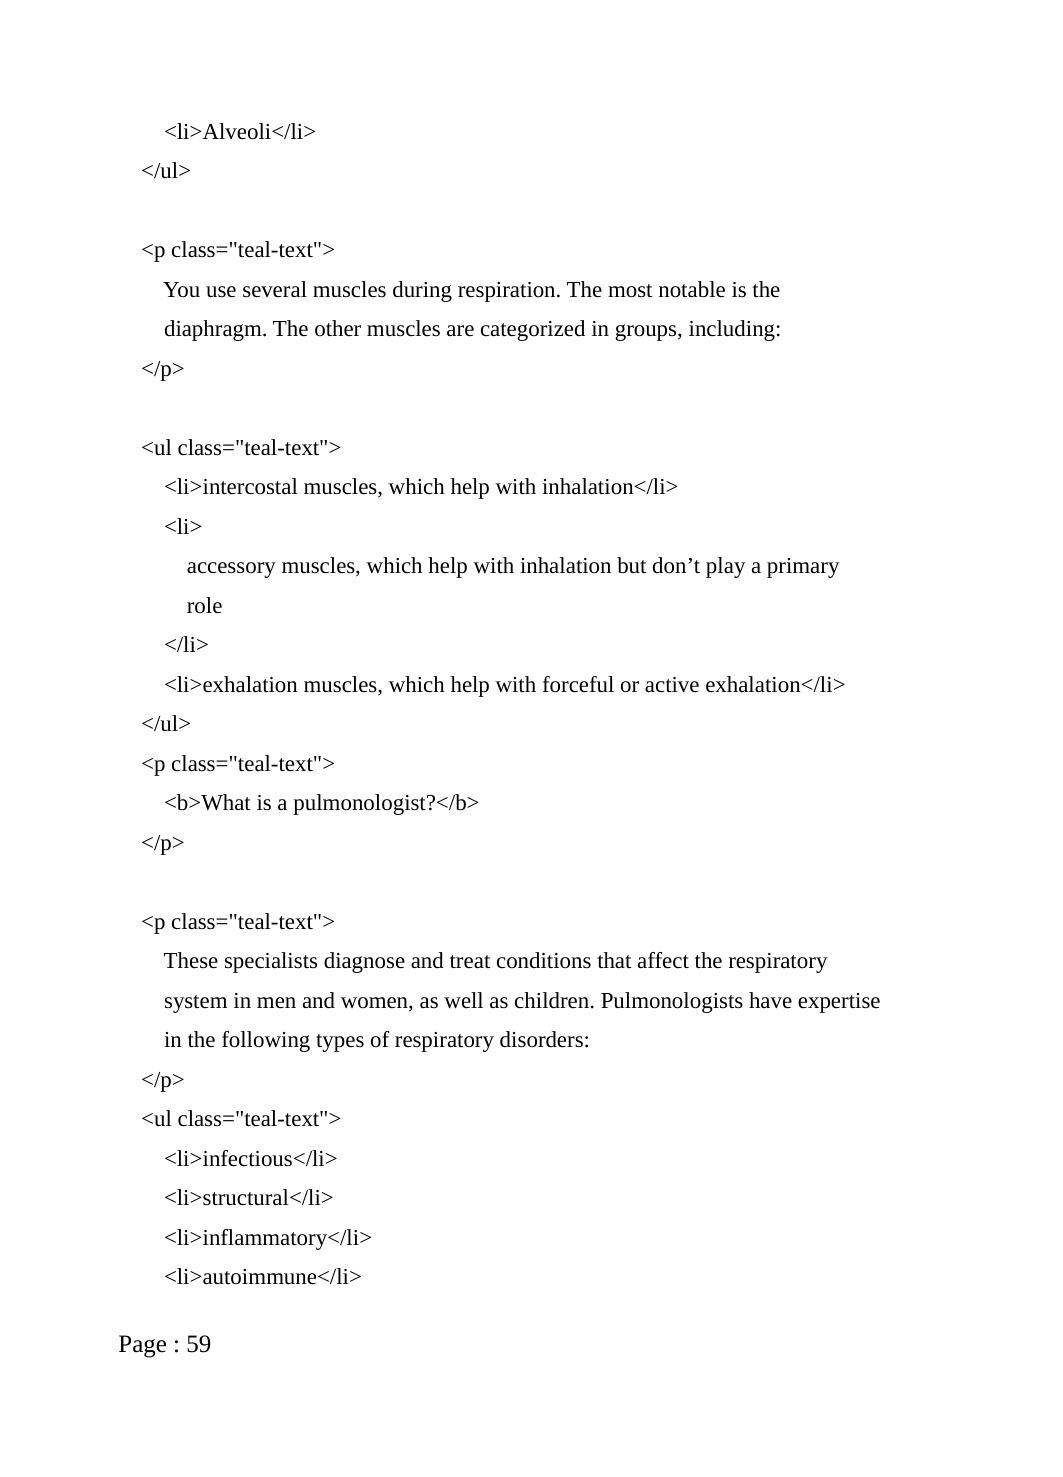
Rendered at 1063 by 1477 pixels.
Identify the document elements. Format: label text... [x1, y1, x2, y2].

text <li>inflammatory</li> [118, 1223, 945, 1250]
text </p> [118, 355, 945, 381]
text </ul> [118, 158, 945, 184]
text accessory muscles, which help with inhalation but don’t play a primary [118, 552, 945, 579]
text <b>What is a pulmonologist?</b> [118, 789, 945, 816]
text </p> [118, 829, 945, 855]
text </li> [118, 631, 945, 658]
text <li>structural</li> [118, 1184, 945, 1210]
text <li> [118, 513, 945, 539]
text system in men and women, as well as children. Pulmonologists have expertise [118, 987, 945, 1013]
text </ul> [118, 710, 945, 737]
text <p class="teal-text"> [118, 237, 945, 263]
text <ul class="teal-text"> [118, 434, 945, 460]
text <li>Alveoli</li> [118, 118, 945, 144]
text You use several muscles during respiration. The most notable is the [118, 276, 945, 302]
text <ul class="teal-text"> [118, 1105, 945, 1131]
text <p class="teal-text"> [118, 908, 945, 934]
text <li>infectious</li> [118, 1144, 945, 1171]
text <li>intercostal muscles, which help with inhalation</li> [118, 473, 945, 500]
text </p> [118, 1066, 945, 1092]
text <li>exhalation muscles, which help with forceful or active exhalation</li> [118, 671, 945, 697]
text These specialists diagnose and treat conditions that affect the respiratory [118, 947, 945, 973]
text in the following types of respiratory disorders: [118, 1026, 945, 1052]
text <li>autoimmune</li> [118, 1263, 945, 1289]
text diaphragm. The other muscles are categorized in groups, including: [118, 316, 945, 342]
text <p class="teal-text"> [118, 750, 945, 776]
text role [118, 592, 945, 618]
